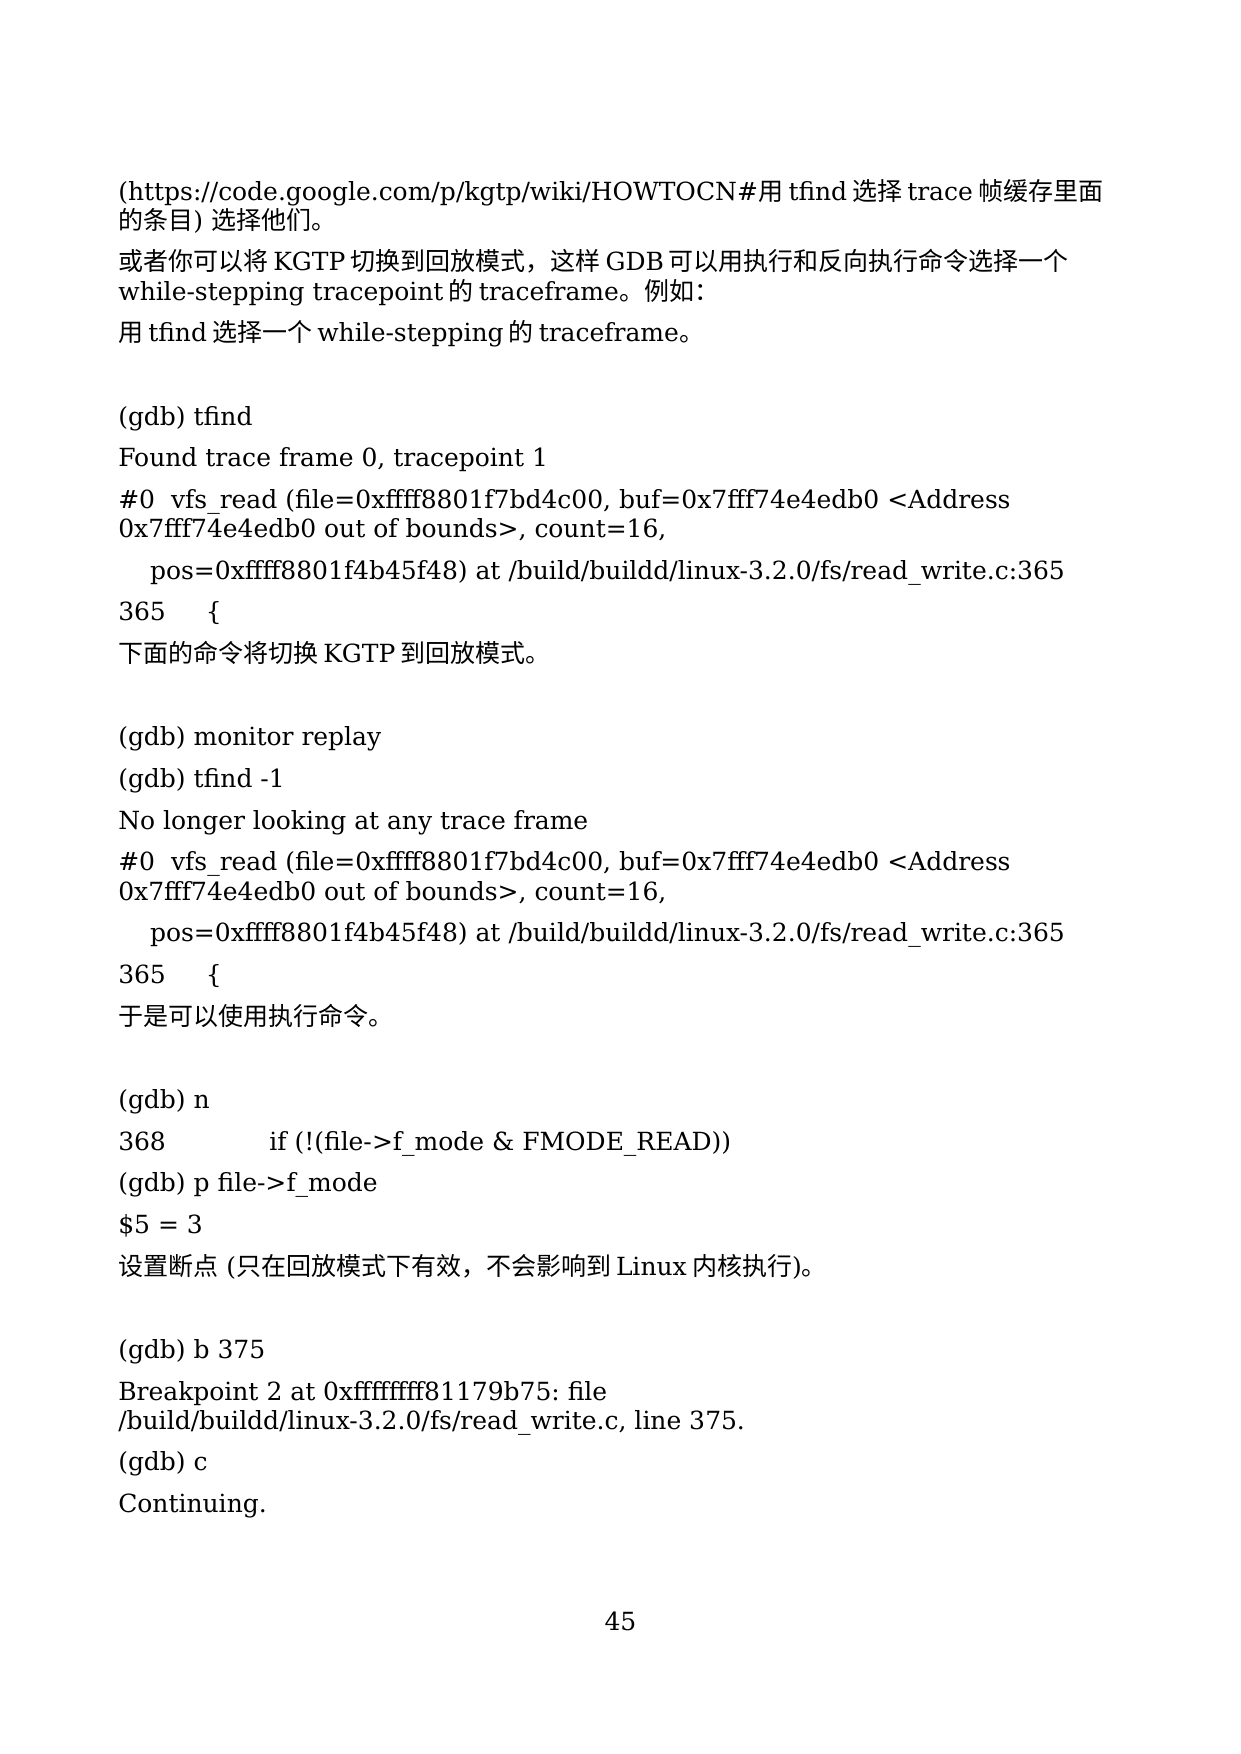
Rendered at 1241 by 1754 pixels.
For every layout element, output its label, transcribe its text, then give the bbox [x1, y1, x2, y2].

text (gdb) b 375 [118, 1335, 1122, 1364]
text (gdb) monitor replay [118, 723, 1122, 752]
text 于是可以使用执行命令。 [118, 1002, 1122, 1031]
text pos=0xffff8801f4b45f48) at /build/buildd/linux-3.2.0/fs/read_write.c:365 [118, 918, 1122, 948]
text (gdb) tfind -1 [118, 764, 1122, 793]
text $5 = 3 [118, 1210, 1122, 1239]
text 365 { [118, 960, 1122, 989]
text 用tfind选择一个while-stepping的traceframe。 [118, 318, 1122, 348]
text (https://code.google.com/p/kgtp/wiki/HOWTOCN#用tfind选择trace帧缓存里面的条目) 选择他们。 [118, 177, 1122, 235]
text 368 if (!(file->f_mode & FMODE_READ)) [118, 1127, 1122, 1156]
text (gdb) tfind [118, 402, 1122, 431]
text pos=0xffff8801f4b45f48) at /build/buildd/linux-3.2.0/fs/read_write.c:365 [118, 556, 1122, 585]
text Continuing. [118, 1489, 1122, 1518]
text No longer looking at any trace frame [118, 806, 1122, 835]
text #0 vfs_read (file=0xffff8801f7bd4c00, buf=0x7fff74e4edb0 <Address 0x7fff74e4edb0 out of bounds>, count=16, [118, 485, 1122, 543]
text 365 { [118, 598, 1122, 627]
text #0 vfs_read (file=0xffff8801f7bd4c00, buf=0x7fff74e4edb0 <Address 0x7fff74e4edb0 out of bounds>, count=16, [118, 848, 1122, 906]
text (gdb) n [118, 1085, 1122, 1114]
text 下面的命令将切换KGTP到回放模式。 [118, 639, 1122, 668]
text 设置断点 (只在回放模式下有效，不会影响到Linux内核执行)。 [118, 1252, 1122, 1281]
text 或者你可以将KGTP切换到回放模式，这样GDB可以用执行和反向执行命令选择一个while-stepping tracepoint的traceframe。例如： [118, 248, 1122, 306]
text (gdb) p file->f_mode [118, 1168, 1122, 1198]
text Found trace frame 0, tracepoint 1 [118, 443, 1122, 473]
text Breakpoint 2 at 0xffffffff81179b75: file /build/buildd/linux-3.2.0/fs/read_write.c, line 375. [118, 1377, 1122, 1435]
text (gdb) c [118, 1448, 1122, 1477]
